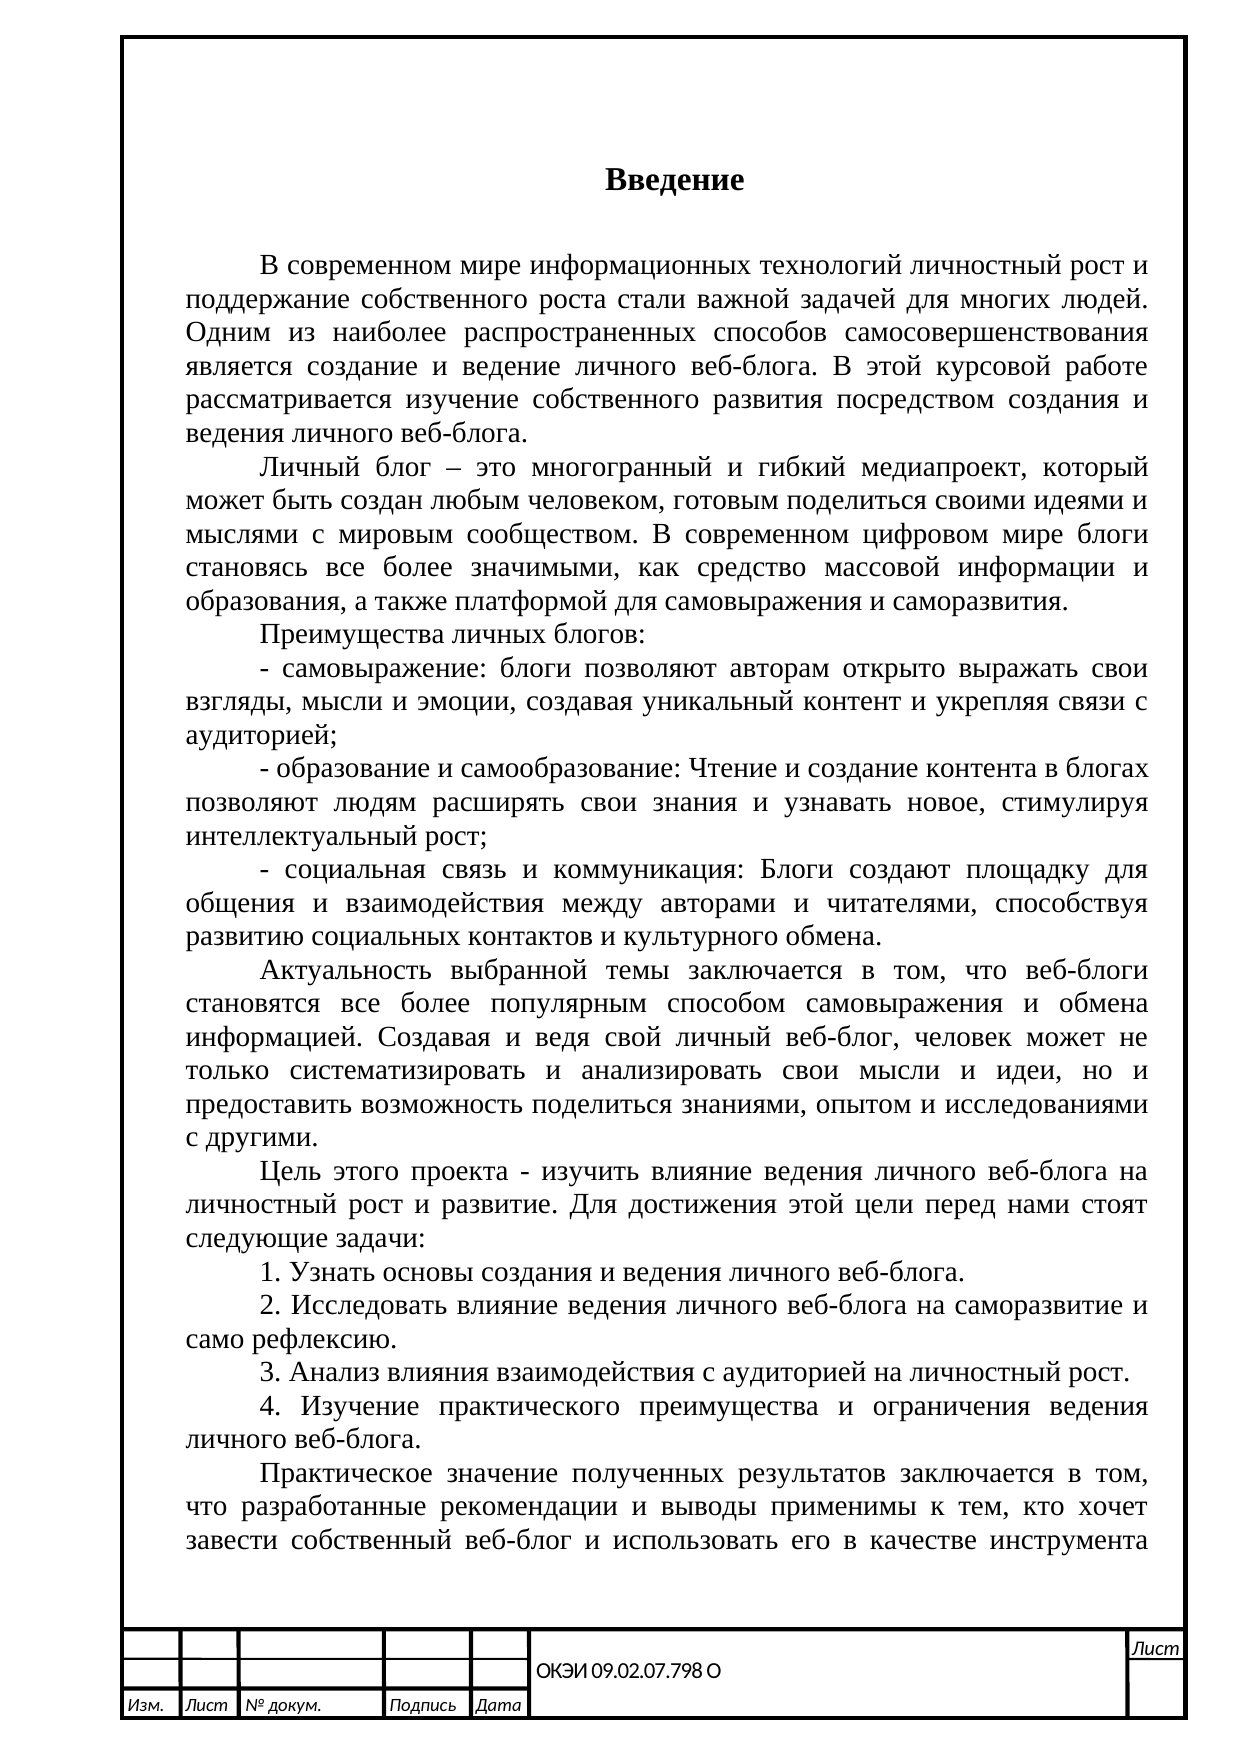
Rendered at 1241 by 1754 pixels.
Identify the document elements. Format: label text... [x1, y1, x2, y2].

text Введение [185, 159, 1090, 197]
text Цель этого проекта - изучить влияние ведения личного веб-блога на личностный рост и развитие. Для достижения этой цели перед нами стоят следующие задачи: [185, 1153, 1149, 1254]
text 1. Узнать основы создания и ведения личного веб-блога. [185, 1254, 1149, 1287]
text 3. Анализ влияния взаимодействия с аудиторией на личностный рост. [185, 1354, 1149, 1388]
text Преимущества личных блогов: [185, 616, 1149, 650]
text Практическое значение полученных результатов заключается в том, что разработанные рекомендации и выводы применимы к тем, кто хочет завести собственный веб-блог и использовать его в качестве инструмента [185, 1455, 1149, 1556]
text Личный блог – это многогранный и гибкий медиапроект, который может быть создан любым человеком, готовым поделиться своими идеями и мыслями с мировым сообществом. В современном цифровом мире блоги становясь все более значимыми, как средство массовой информации и образования, а также платформой для самовыражения и саморазвития. [185, 449, 1149, 616]
text - образование и самообразование: Чтение и создание контента в блогах позволяют людям расширять свои знания и узнавать новое, стимулируя интеллектуальный рост; [185, 751, 1149, 851]
text 2. Исследовать влияние ведения личного веб-блога на саморазвитие и само рефлексию. [185, 1287, 1149, 1354]
text - социальная связь и коммуникация: Блоги создают площадку для общения и взаимодействия между авторами и читателями, способствуя развитию социальных контактов и культурного обмена. [185, 851, 1149, 952]
text - самовыражение: блоги позволяют авторам открыто выражать свои взгляды, мысли и эмоции, создавая уникальный контент и укрепляя связи с аудиторией; [185, 650, 1149, 751]
text В современном мире информационных технологий личностный рост и поддержание собственного роста стали важной задачей для многих людей. Одним из наиболее распространенных способов самосовершенствования является создание и ведение личного веб-блога. В этой курсовой работе рассматривается изучение собственного развития посредством создания и ведения личного веб-блога. [185, 247, 1149, 449]
text 4. Изучение практического преимущества и ограничения ведения личного веб-блога. [185, 1388, 1149, 1455]
text Актуальность выбранной темы заключается в том, что веб-блоги становятся все более популярным способом самовыражения и обмена информацией. Создавая и ведя свой личный веб-блог, человек может не только систематизировать и анализировать свои мысли и идеи, но и предоставить возможность поделиться знаниями, опытом и исследованиями с другими. [185, 952, 1149, 1153]
